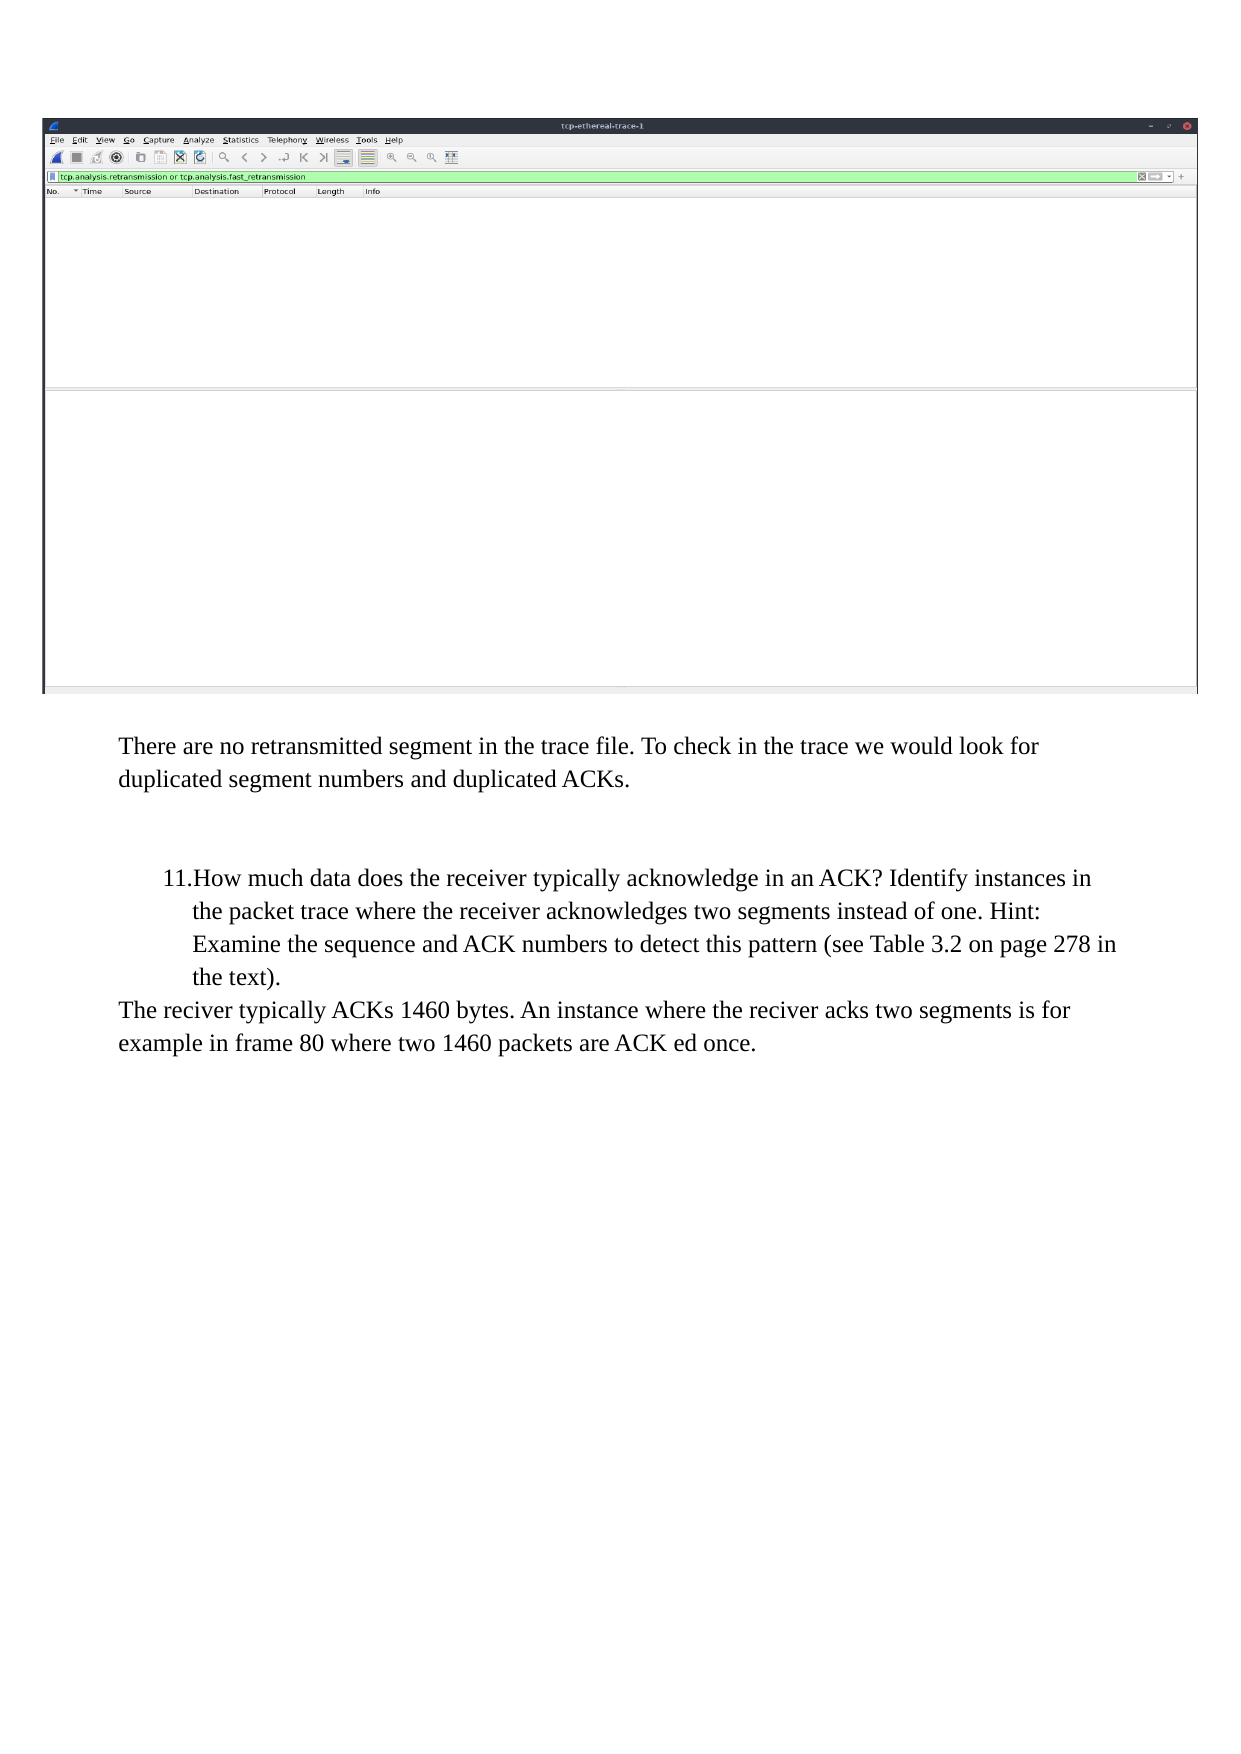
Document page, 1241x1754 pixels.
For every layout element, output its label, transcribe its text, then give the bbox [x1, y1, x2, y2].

picture [42, 118, 1198, 694]
text The reciver typically ACKs 1460 bytes. An instance where the reciver acks two segments is for example in frame 80 where two 1460 packets are ACK ed once. [118, 995, 1122, 1057]
list How much data does the receiver typically acknowledge in an ACK? Identify instances in the packet trace where the receiver acknowledges two segments instead of one. Hint: Examine the sequence and ACK numbers to detect this pattern (see Table 3.2 on page 278 in the text). [162, 863, 1122, 991]
text There are no retransmitted segment in the trace file. To check in the trace we would look for duplicated segment numbers and duplicated ACKs. [118, 731, 1122, 793]
